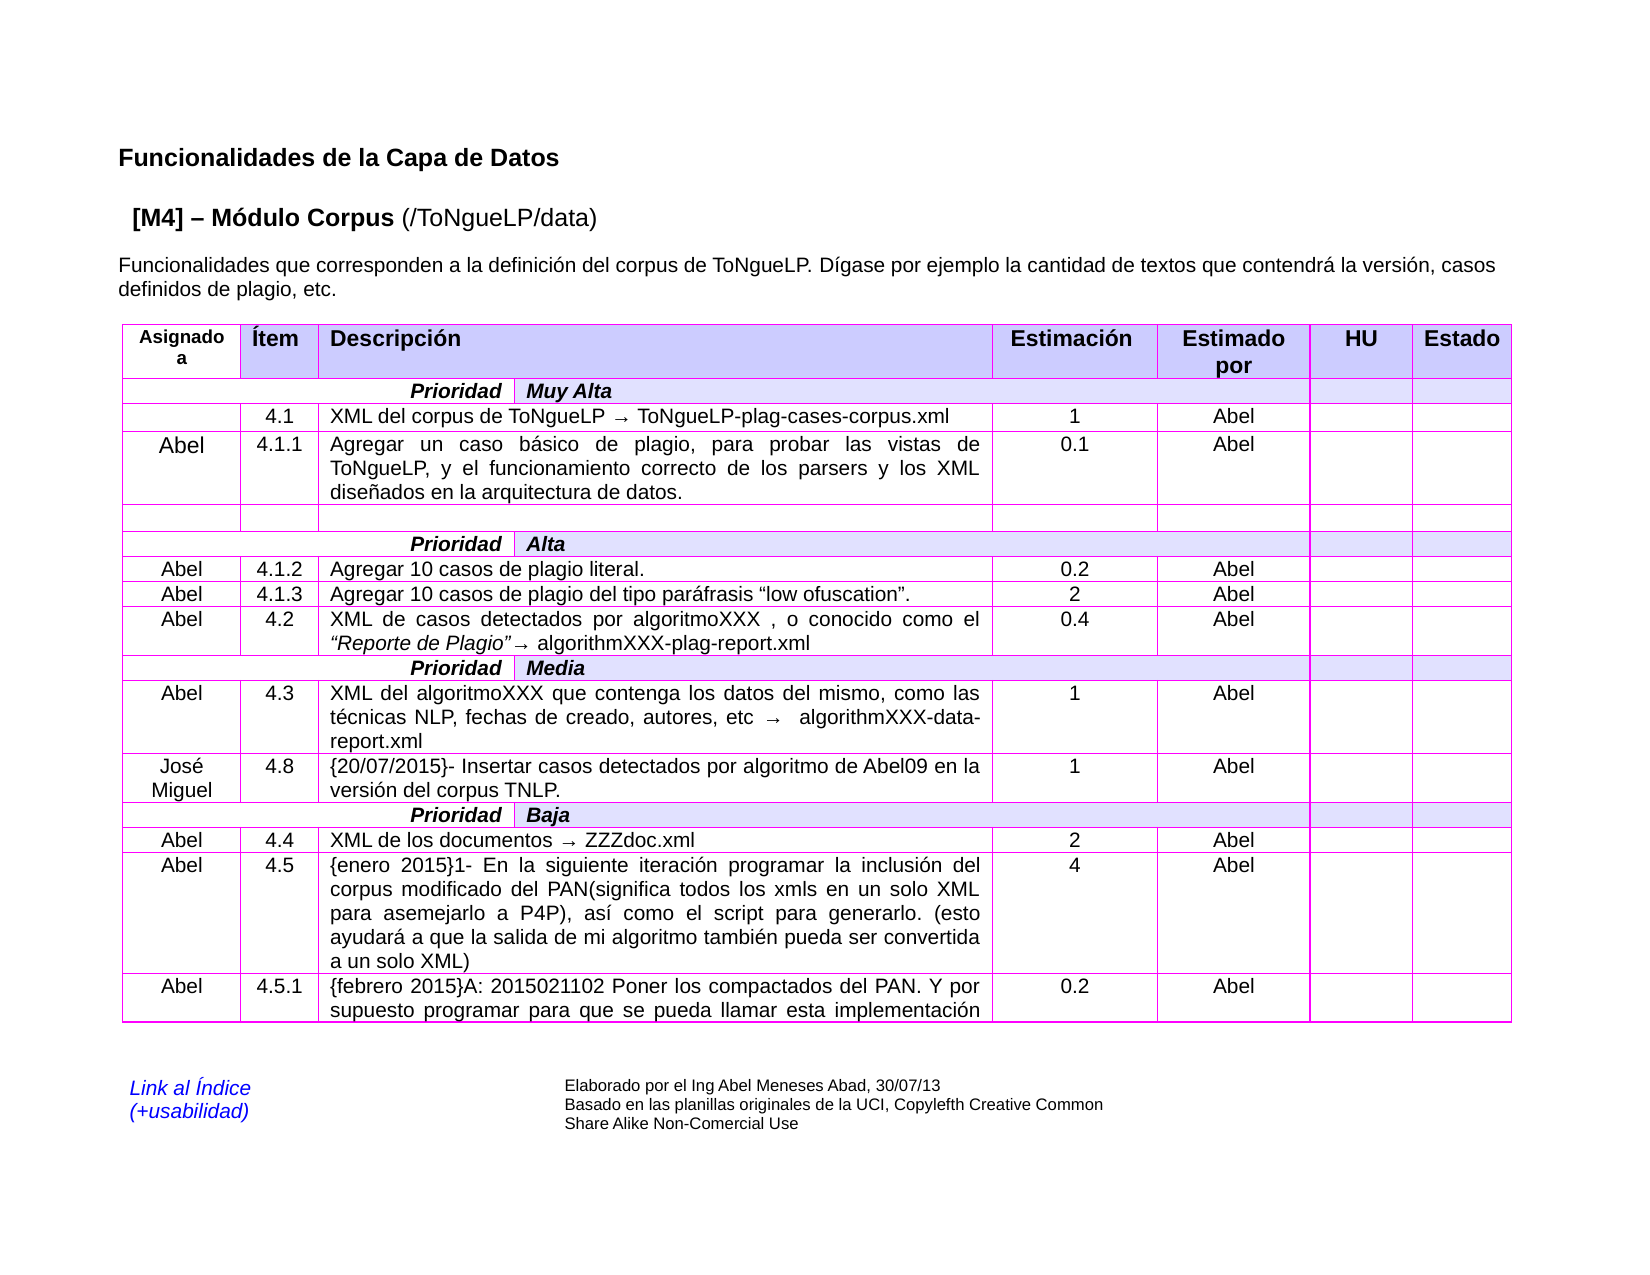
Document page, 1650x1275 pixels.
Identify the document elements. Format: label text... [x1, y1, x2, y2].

table_cell [993, 505, 1157, 531]
table_cell 1 [993, 404, 1157, 431]
table_cell [1413, 803, 1511, 827]
table_cell 4.2 [241, 607, 318, 655]
table_cell Abel [1158, 853, 1309, 972]
table_cell 4.5 [241, 853, 318, 972]
table_cell [1158, 505, 1309, 531]
table_cell Agregar un caso básico de plagio, para probar las vistas de ToNgueLP, y el funcionamiento correcto de los parsers y los XML diseñados en la arquitectura de datos. [319, 432, 992, 503]
subtitle Funcionalidades de la Capa de Datos [118, 143, 1532, 172]
table_cell Prioridad [123, 379, 514, 403]
table_cell 2 [993, 582, 1157, 606]
table_cell [1413, 754, 1511, 802]
table_cell [1413, 656, 1511, 680]
table_cell 1 [993, 754, 1157, 802]
table_cell [1311, 582, 1412, 606]
table_cell Abel [123, 582, 240, 606]
table_cell Abel [123, 974, 240, 1021]
table_cell [1311, 432, 1412, 503]
table_cell Abel [123, 853, 240, 972]
table_cell [1413, 853, 1511, 972]
table_cell [1413, 974, 1511, 1021]
table_cell 2 [993, 828, 1157, 852]
table_cell Abel [1158, 607, 1309, 655]
table_cell [1413, 607, 1511, 655]
table_cell 4.3 [241, 681, 318, 753]
table_cell [1311, 754, 1412, 802]
table_header Descripción [319, 325, 992, 378]
table_cell {febrero 2015}A: 2015021102 Poner los compactados del PAN. Y por supuesto programar para que se pueda llamar esta implementación [319, 974, 992, 1021]
table_cell Abel [1158, 432, 1309, 503]
table_header Estimado por [1158, 325, 1309, 378]
table_cell Abel [1158, 582, 1309, 606]
table_cell Abel [1158, 404, 1309, 431]
table_cell 4.4 [241, 828, 318, 852]
table_cell [1311, 607, 1412, 655]
table_cell Abel [123, 557, 240, 581]
table_cell [1413, 379, 1511, 403]
table_cell 4.5.1 [241, 974, 318, 1021]
table_cell {20/07/2015}- Insertar casos detectados por algoritmo de Abel09 en la versión del corpus TNLP. [319, 754, 992, 802]
table_cell Abel [1158, 557, 1309, 581]
table_cell [319, 505, 992, 531]
table_cell [241, 505, 318, 531]
table_header Ítem [241, 325, 318, 378]
table_cell [1311, 974, 1412, 1021]
table_cell [1311, 656, 1412, 680]
table_cell Prioridad [123, 656, 514, 680]
table_cell Abel [1158, 754, 1309, 802]
table_cell Abel [123, 828, 240, 852]
table_cell 4.1.3 [241, 582, 318, 606]
table_cell Abel [1158, 974, 1309, 1021]
table_cell 4.8 [241, 754, 318, 802]
subtitle [M4] – Módulo Corpus (/ToNgueLP/data) [118, 203, 1532, 232]
table_cell Abel [123, 432, 240, 503]
table_cell 0.4 [993, 607, 1157, 655]
table_cell Prioridad [123, 532, 514, 556]
table_cell [123, 505, 240, 531]
table_cell Prioridad [123, 803, 514, 827]
table_cell [1413, 532, 1511, 556]
table_cell Abel [123, 607, 240, 655]
table_cell [1311, 681, 1412, 753]
table_header Asignado a [123, 325, 240, 378]
table_cell [1413, 404, 1511, 431]
table_header Estado [1413, 325, 1511, 378]
table_cell Media [515, 656, 1309, 680]
table_cell [1413, 828, 1511, 852]
table_cell Muy Alta [515, 379, 1309, 403]
table_cell [1311, 532, 1412, 556]
table_cell Baja [515, 803, 1309, 827]
table_cell Alta [515, 532, 1309, 556]
table_cell [1413, 432, 1511, 503]
table_cell 1 [993, 681, 1157, 753]
table_cell [1413, 505, 1511, 531]
table_cell Abel [1158, 681, 1309, 753]
table_cell [1413, 681, 1511, 753]
table_cell 0.1 [993, 432, 1157, 503]
table_cell 4.1 [241, 404, 318, 431]
table_cell 0.2 [993, 974, 1157, 1021]
table_cell [1311, 828, 1412, 852]
table_cell Agregar 10 casos de plagio del tipo paráfrasis “low ofuscation”. [319, 582, 992, 606]
table_cell 0.2 [993, 557, 1157, 581]
table_cell [1311, 853, 1412, 972]
table_cell 4 [993, 853, 1157, 972]
table_header HU [1311, 325, 1412, 378]
table_cell [1311, 803, 1412, 827]
table_cell Agregar 10 casos de plagio literal. [319, 557, 992, 581]
table_cell XML del corpus de ToNgueLP → ToNgueLP-plag-cases-corpus.xml [319, 404, 992, 431]
table_cell [1311, 505, 1412, 531]
table_cell 4.1.2 [241, 557, 318, 581]
table_cell [123, 404, 240, 431]
text Funcionalidades que corresponden a la definición del corpus de ToNgueLP. Dígase por ejemplo la cantidad de textos que contendrá la versión, casos definidos de plagio, etc. [118, 252, 1532, 300]
table_header Estimación [993, 325, 1157, 378]
table_cell José Miguel [123, 754, 240, 802]
table_cell XML de los documentos → ZZZdoc.xml [319, 828, 992, 852]
table_cell XML de casos detectados por algoritmoXXX , o conocido como el “Reporte de Plagio”→ algorithmXXX-plag-report.xml [319, 607, 992, 655]
table_cell XML del algoritmoXXX que contenga los datos del mismo, como las técnicas NLP, fechas de creado, autores, etc → algorithmXXX-data-report.xml [319, 681, 992, 753]
table_cell [1311, 557, 1412, 581]
table_cell [1311, 379, 1412, 403]
table_cell [1413, 557, 1511, 581]
table_cell [1311, 404, 1412, 431]
table_cell [1413, 582, 1511, 606]
table_cell {enero 2015}1- En la siguiente iteración programar la inclusión del corpus modificado del PAN(significa todos los xmls en un solo XML para asemejarlo a P4P), así como el script para generarlo. (esto ayudará a que la salida de mi algoritmo también pueda ser convertida a un solo XML) [319, 853, 992, 972]
table_cell Abel [1158, 828, 1309, 852]
table_cell Abel [123, 681, 240, 753]
table_cell 4.1.1 [241, 432, 318, 503]
